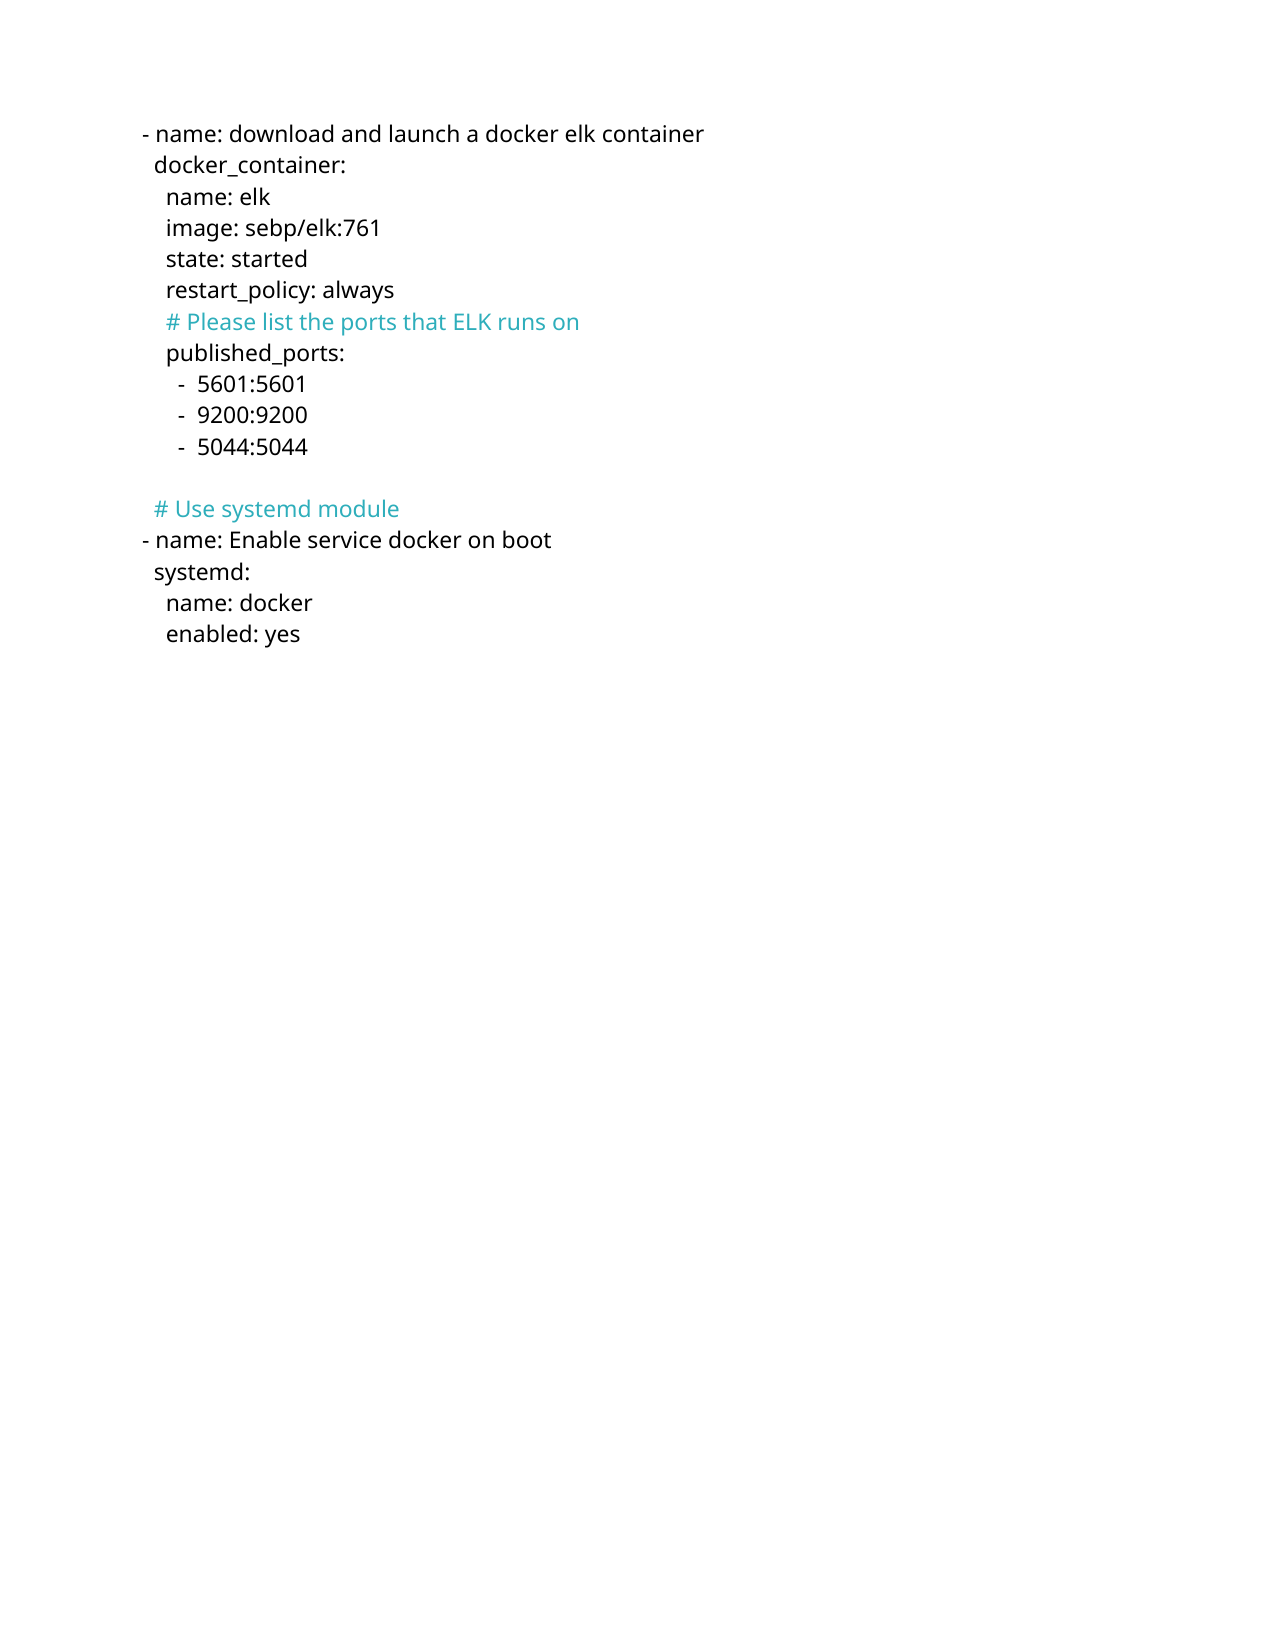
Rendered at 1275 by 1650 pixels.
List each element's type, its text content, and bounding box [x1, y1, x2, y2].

text docker_container: [118, 149, 1157, 181]
text published_ports: [118, 337, 1157, 368]
text - 5601:5601 [118, 368, 1157, 399]
text - 9200:9200 [118, 399, 1157, 431]
text enabled: yes [118, 618, 1157, 649]
text # Use systemd module [118, 493, 1157, 524]
text name: docker [118, 587, 1157, 618]
text restart_policy: always [118, 274, 1157, 306]
text state: started [118, 243, 1157, 274]
text - 5044:5044 [118, 431, 1157, 462]
text systemd: [118, 556, 1157, 587]
text name: elk [118, 181, 1157, 212]
text - name: Enable service docker on boot [118, 524, 1157, 556]
text # Please list the ports that ELK runs on [118, 306, 1157, 337]
text image: sebp/elk:761 [118, 212, 1157, 243]
text - name: download and launch a docker elk container [118, 118, 1157, 149]
